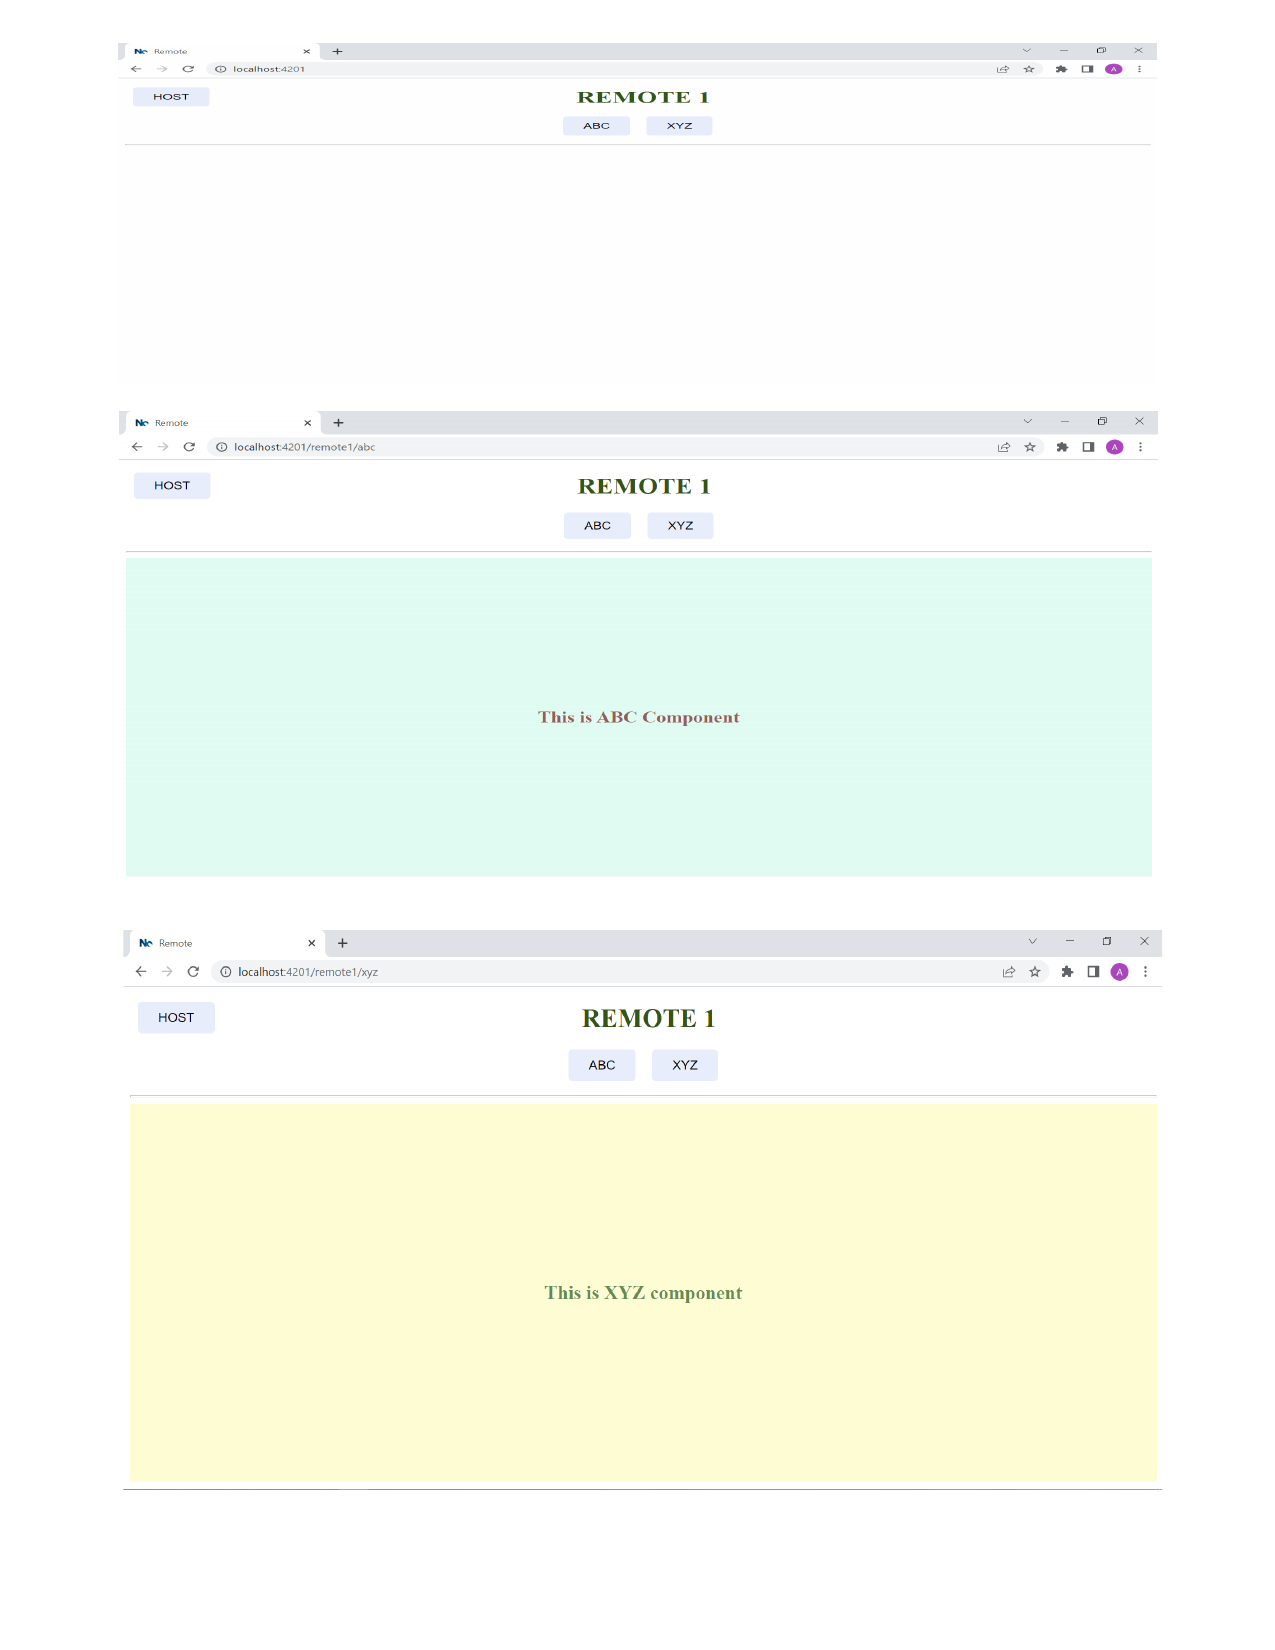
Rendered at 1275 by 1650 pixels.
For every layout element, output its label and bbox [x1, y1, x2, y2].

picture [119, 411, 1158, 883]
picture [118, 43, 1157, 384]
picture [123, 930, 1163, 1490]
